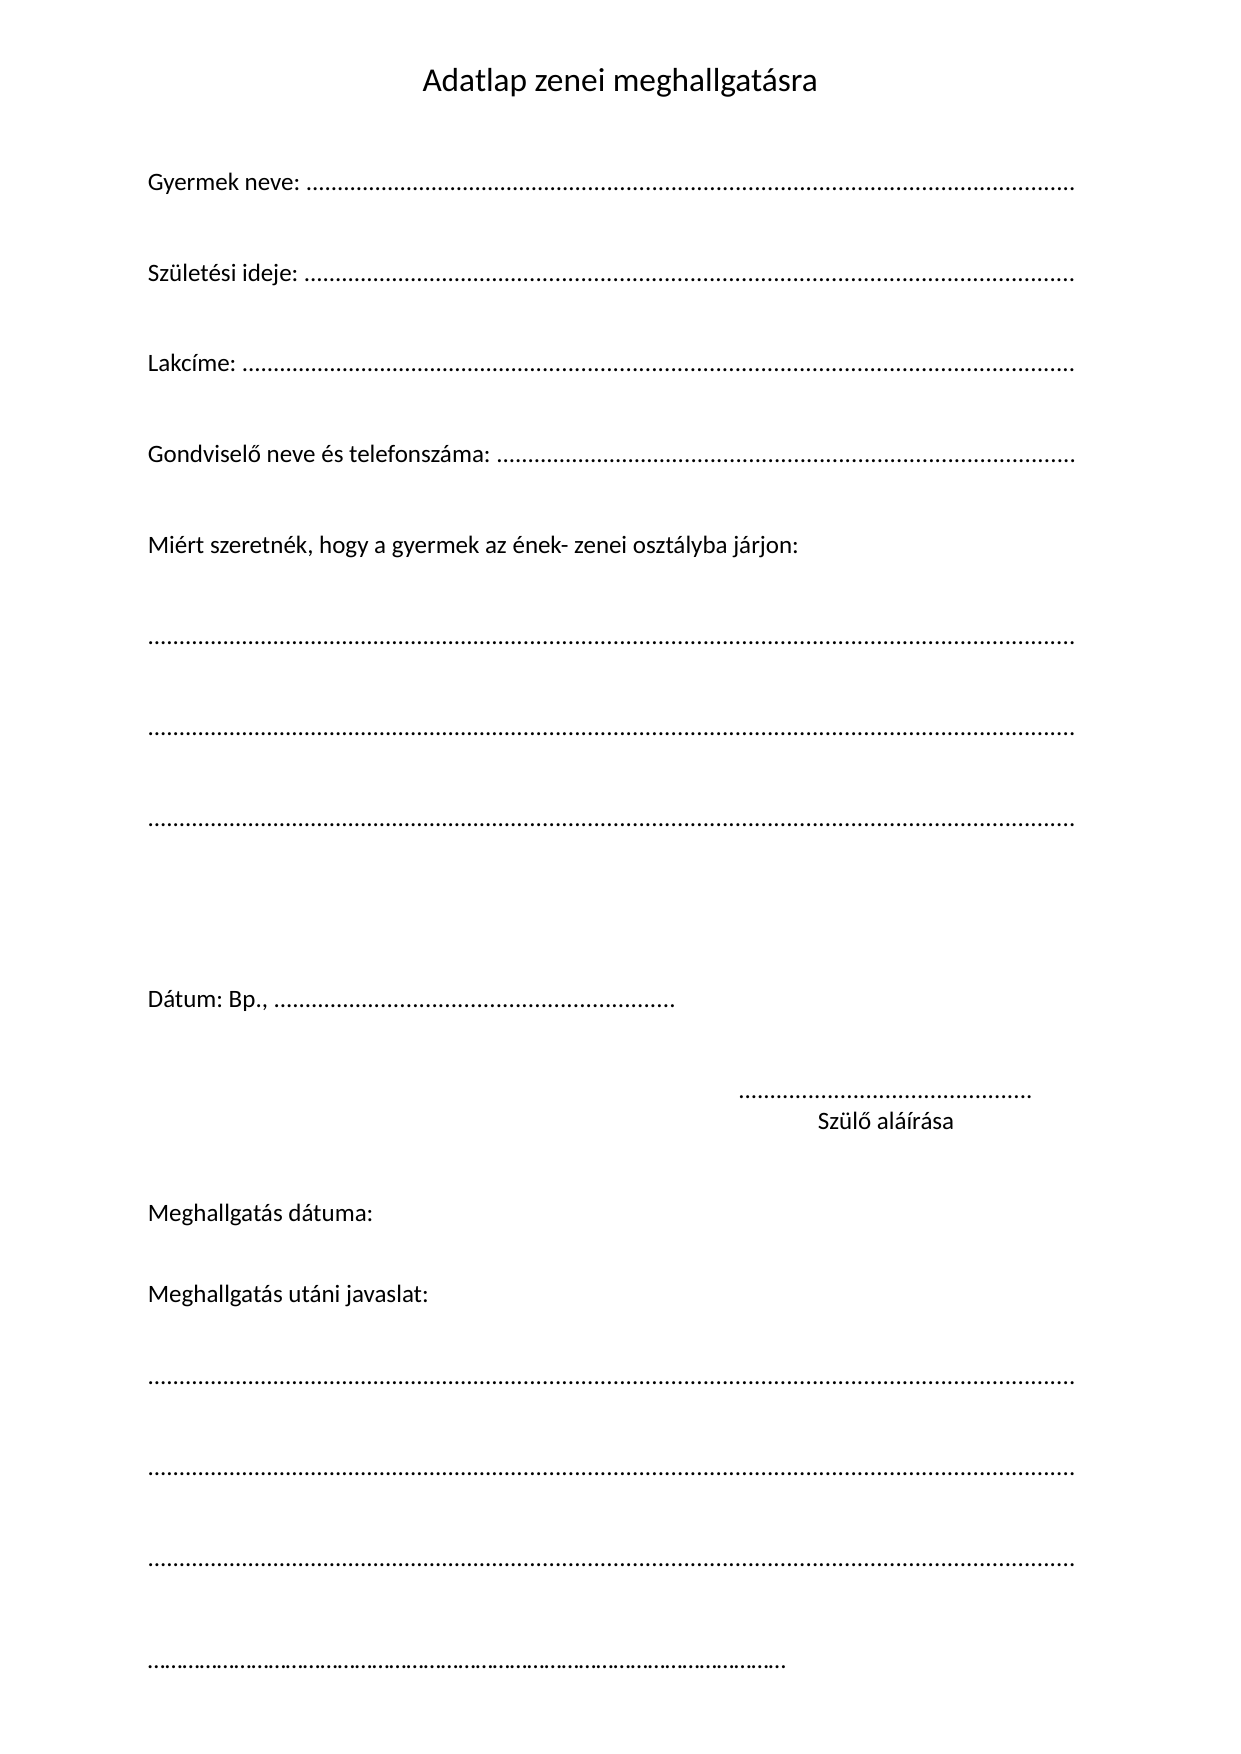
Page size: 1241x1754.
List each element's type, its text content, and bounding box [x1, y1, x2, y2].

text Meghallgatás utáni javaslat: [148, 1279, 1093, 1309]
text Születési ideje: [148, 222, 1093, 287]
text Gyermek neve: [148, 131, 1093, 196]
text Szülő aláírása [148, 1105, 1093, 1136]
text Lakcíme: [148, 312, 1093, 378]
text ………………………………………………………………………………………………… [148, 1598, 1093, 1674]
text Adatlap zenei meghallgatásra [148, 59, 1093, 100]
text Miért szeretnék, hogy a gyermek az ének- zenei osztályba járjon: [148, 494, 1093, 595]
text Meghallgatás dátuma: [148, 1136, 1093, 1227]
text Dátum: Bp., [148, 983, 1093, 1014]
text Gondviselő neve és telefonszáma: [148, 403, 1093, 469]
